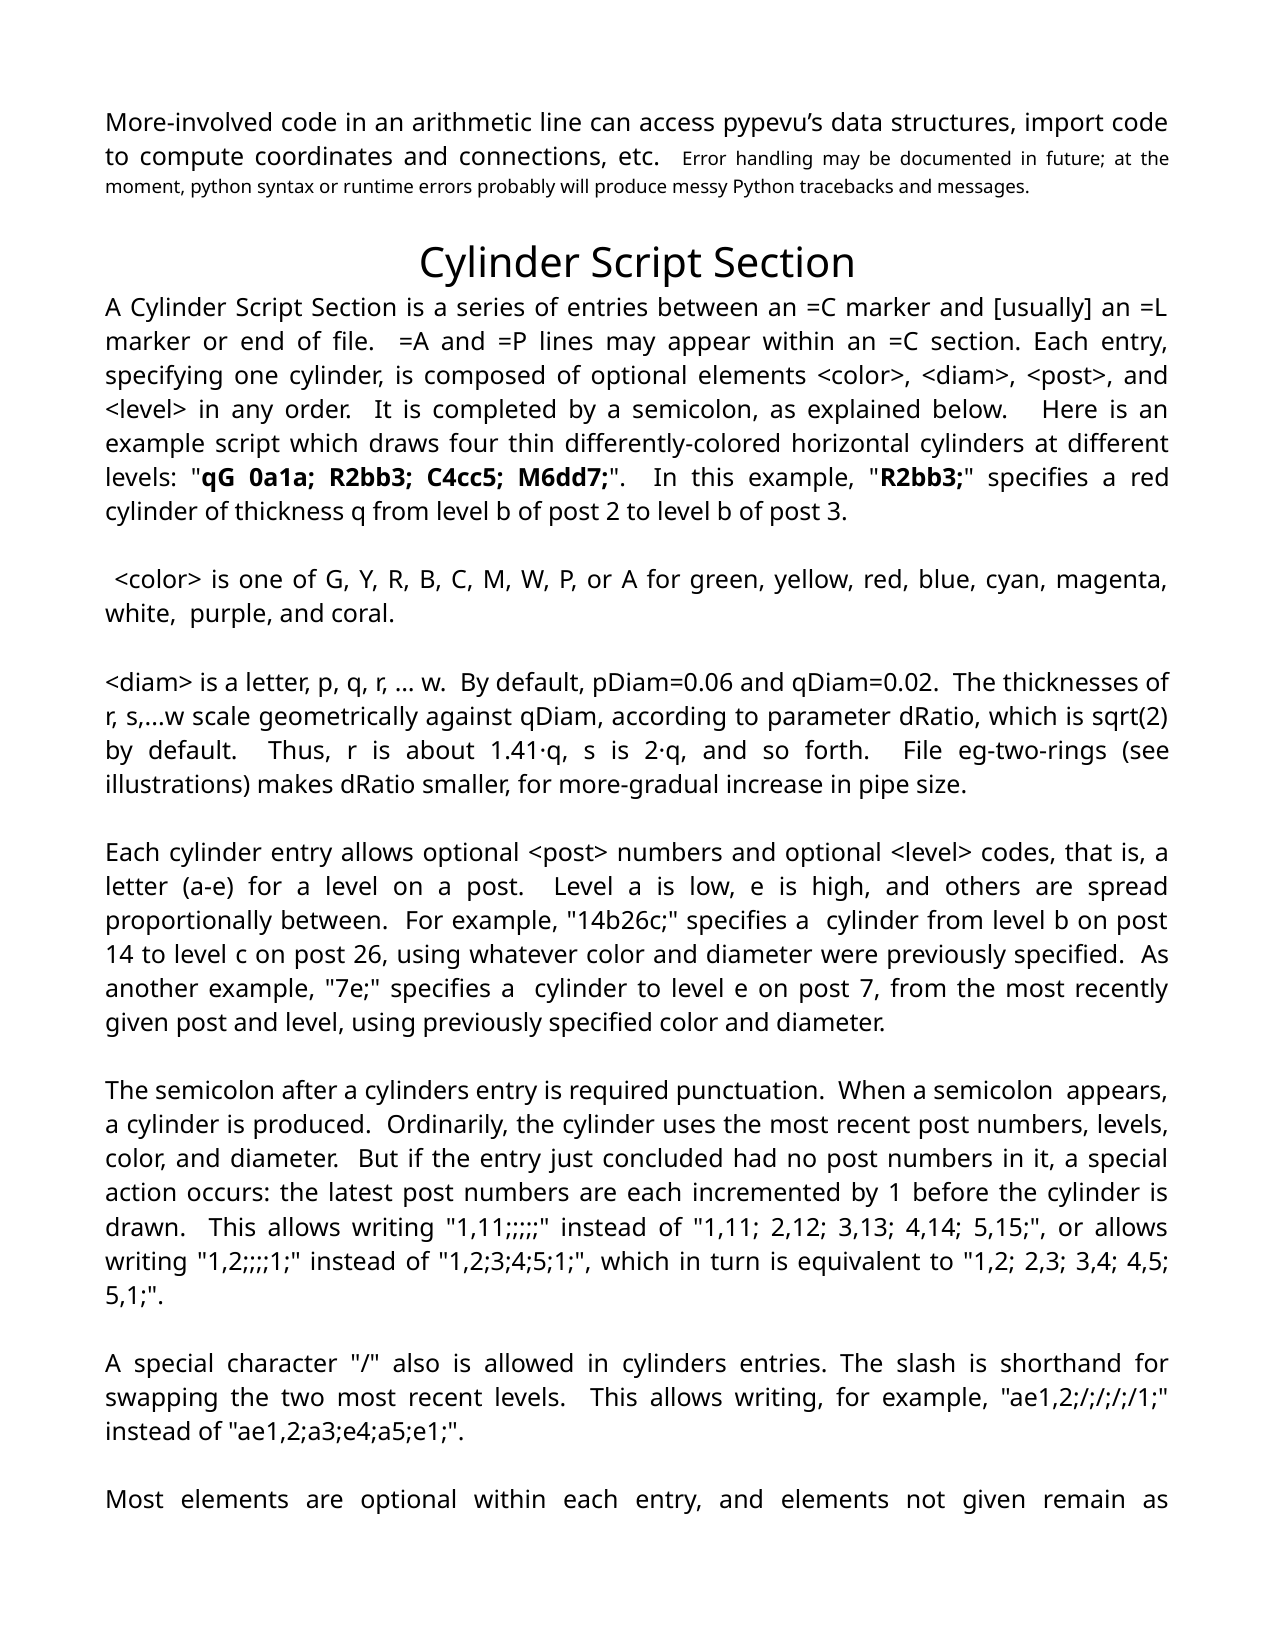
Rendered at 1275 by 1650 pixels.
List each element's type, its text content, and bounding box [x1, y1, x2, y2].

text Each cylinder entry allows optional <post> numbers and optional <level> codes, that is, a letter (a-e) for a level on a post. Level a is low, e is high, and others are spread proportionally between. For example, "14b26c;" specifies a cylinder from level b on post 14 to level c on post 26, using whatever color and diameter were previously specified. As another example, "7e;" specifies a cylinder to level e on post 7, from the most recently given post and level, using previously specified color and diameter. [105, 834, 1170, 1039]
text <color> is one of G, Y, R, B, C, M, W, P, or A for green, yellow, red, blue, cyan, magenta, white, purple, and coral. [105, 562, 1170, 630]
text A Cylinder Script Section is a series of entries between an =C marker and [usually] an =L marker or end of file. =A and =P lines may appear within an =C section. Each entry, specifying one cylinder, is composed of optional elements <color>, <diam>, <post>, and <level> in any order. It is completed by a semicolon, as explained below. Here is an example script which draws four thin differently-colored horizontal cylinders at different levels: "qG 0a1a; R2bb3; C4cc5; M6dd7;". In this example, "R2bb3;" specifies a red cylinder of thickness q from level b of post 2 to level b of post 3. [105, 289, 1170, 528]
text A special character "/" also is allowed in cylinders entries. The slash is shorthand for swapping the two most recent levels. This allows writing, for example, "ae1,2;/;/;/;/1;" instead of "ae1,2;a3;e4;a5;e1;". [105, 1345, 1170, 1448]
text More-involved code in an arithmetic line can access pypevu’s data structures, import code to compute coordinates and connections, etc. Error handling may be documented in future; at the moment, python syntax or runtime errors probably will produce messy Python tracebacks and messages. [105, 105, 1170, 199]
text The semicolon after a cylinders entry is required punctuation. When a semicolon appears, a cylinder is produced. Ordinarily, the cylinder uses the most recent post numbers, levels, color, and diameter. But if the entry just concluded had no post numbers in it, a special action occurs: the latest post numbers are each incremented by 1 before the cylinder is drawn. This allows writing "1,11;;;;;" instead of "1,11; 2,12; 3,13; 4,14; 5,15;", or allows writing "1,2;;;;1;" instead of "1,2;3;4;5;1;", which in turn is equivalent to "1,2; 2,3; 3,4; 4,5; 5,1;". [105, 1073, 1170, 1311]
text Cylinder Script Section [105, 233, 1170, 289]
text <diam> is a letter, p, q, r, … w. By default, pDiam=0.06 and qDiam=0.02. The thicknesses of r, s,...w scale geometrically against qDiam, according to parameter dRatio, which is sqrt(2) by default. Thus, r is about 1.41·q, s is 2·q, and so forth. File eg-two-rings (see illustrations) makes dRatio smaller, for more-gradual increase in pipe size. [105, 664, 1170, 800]
text Most elements are optional within each entry, and elements not given remain as [105, 1482, 1170, 1516]
